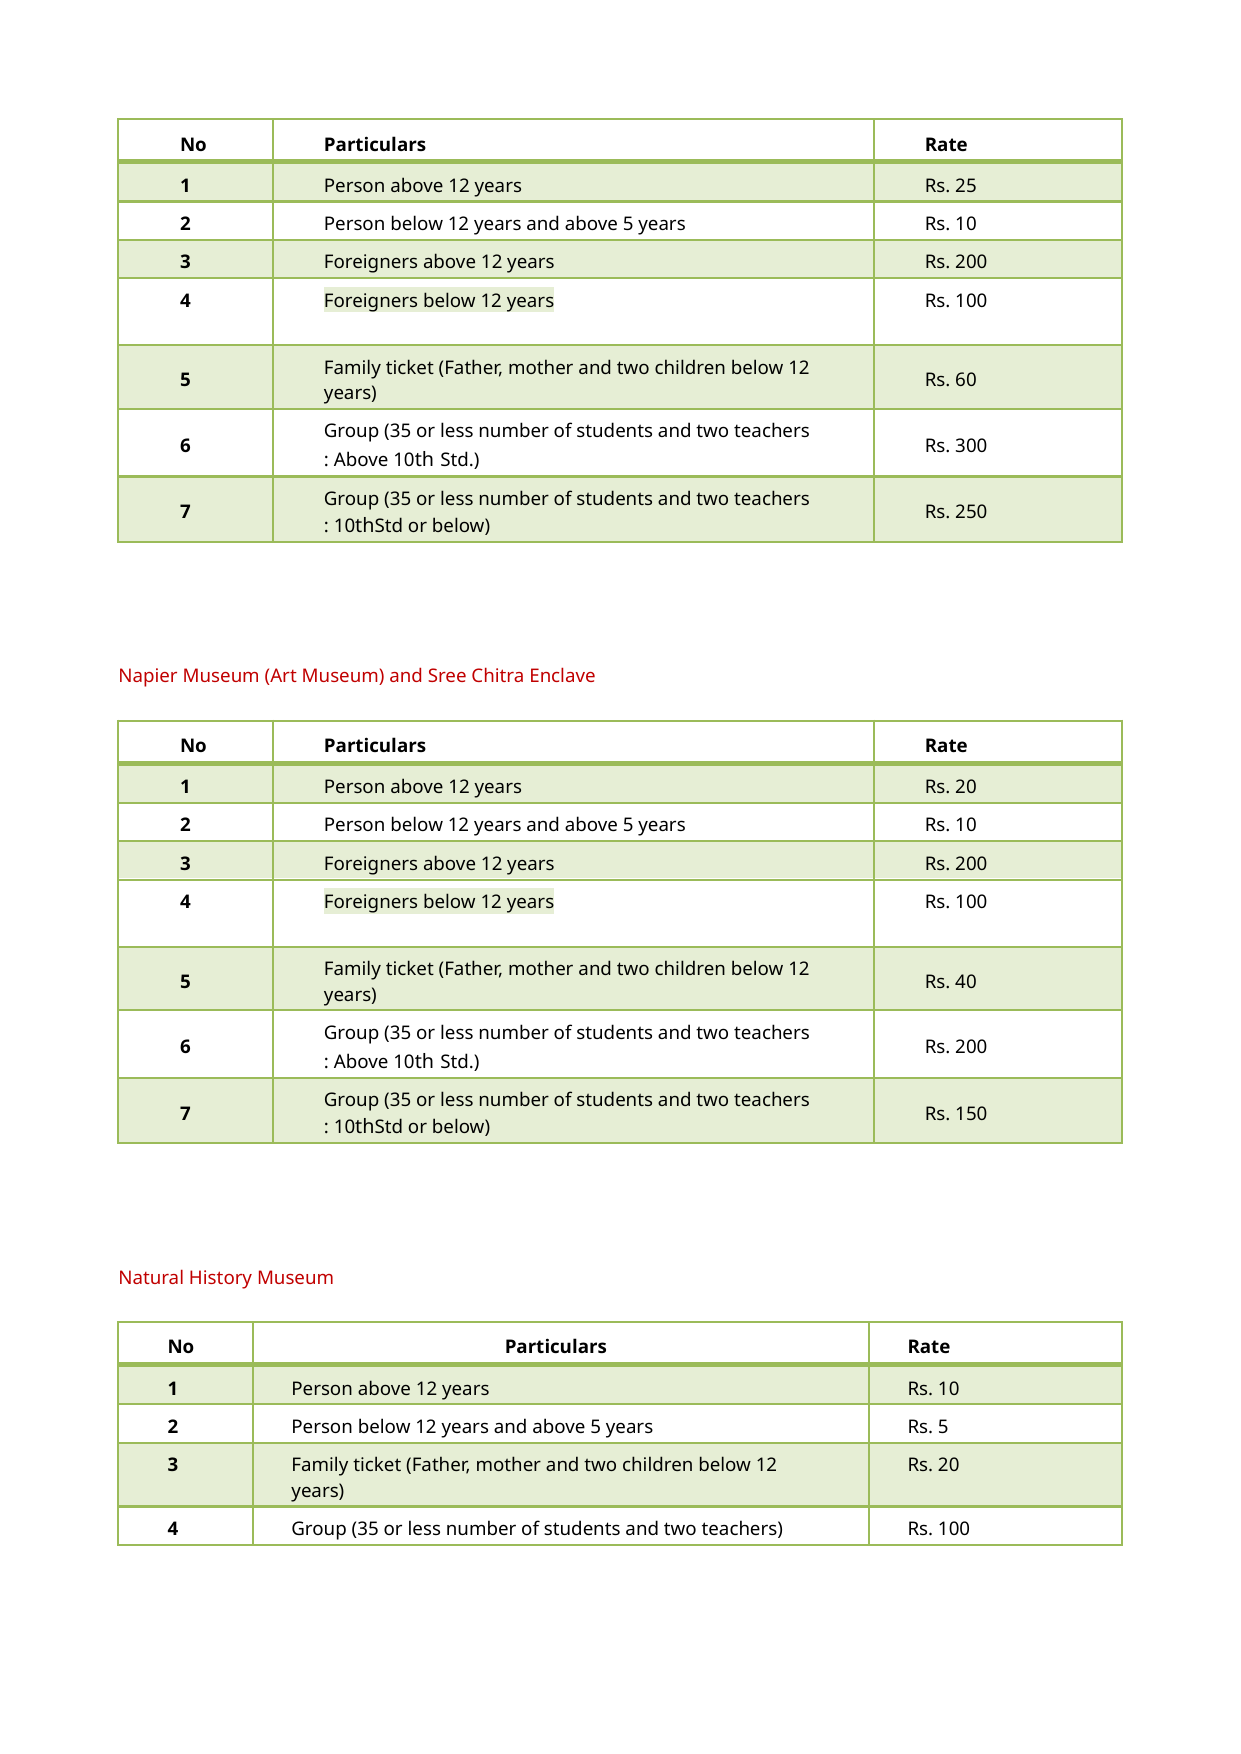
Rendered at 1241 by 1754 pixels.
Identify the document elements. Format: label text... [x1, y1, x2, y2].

text Napier Museum (Art Museum) and Sree Chitra Enclave [118, 663, 1122, 688]
table_cell Rs. 200 [875, 1011, 1121, 1077]
table_cell Person above 12 years [274, 164, 873, 200]
table_cell Family ticket (Father, mother and two children below 12 years) [274, 948, 873, 1009]
table_cell 5 [119, 948, 272, 1009]
text Natural History Museum [118, 1264, 1122, 1290]
table_cell Foreigners below 12 years [274, 881, 873, 914]
table_cell [274, 313, 873, 344]
table_cell Person below 12 years and above 5 years [274, 203, 873, 239]
table_cell Rs. 100 [870, 1508, 1121, 1544]
table_cell Rs. 100 [875, 881, 1121, 914]
table_header Rate [875, 120, 1121, 159]
table_cell 3 [119, 241, 272, 277]
table_cell Rs. 20 [875, 766, 1121, 802]
table_cell Rs. 40 [875, 948, 1121, 1009]
table_cell 3 [119, 1444, 252, 1505]
table_cell 1 [119, 164, 272, 200]
table_cell Family ticket (Father, mother and two children below 12 years) [254, 1444, 868, 1505]
table_cell 3 [119, 842, 272, 878]
table_cell Rs. 5 [870, 1405, 1121, 1442]
table_cell 4 [119, 881, 272, 914]
table_cell Person below 12 years and above 5 years [274, 804, 873, 840]
table_cell Rs. 300 [875, 410, 1121, 475]
table_cell 2 [119, 203, 272, 239]
table_cell Rs. 20 [870, 1444, 1121, 1505]
table_cell 1 [119, 766, 272, 802]
table_cell Person below 12 years and above 5 years [254, 1405, 868, 1442]
table_header Particulars [254, 1323, 868, 1362]
table_header No [119, 1323, 252, 1362]
table_cell Rs. 10 [875, 804, 1121, 840]
table_cell Group (35 or less number of students and two teachers : Above 10th Std.) [274, 410, 873, 475]
table_cell Rs. 250 [875, 478, 1121, 541]
table_cell Group (35 or less number of students and two teachers : Above 10th Std.) [274, 1011, 873, 1077]
table_header No [119, 722, 272, 761]
table_cell Rs. 100 [875, 279, 1121, 312]
table_cell [119, 313, 272, 344]
table_header Particulars [274, 722, 873, 761]
table_cell Rs. 10 [875, 203, 1121, 239]
table_cell Rs. 200 [875, 842, 1121, 878]
table_cell Rs. 10 [870, 1367, 1121, 1403]
table_cell Group (35 or less number of students and two teachers : 10thStd or below) [274, 1079, 873, 1142]
table_cell [274, 914, 873, 946]
table_cell Person above 12 years [254, 1367, 868, 1403]
table_cell 2 [119, 1405, 252, 1442]
table_header Particulars [274, 120, 873, 159]
table_cell 2 [119, 804, 272, 840]
table_cell 5 [119, 346, 272, 408]
table_cell 7 [119, 478, 272, 541]
table_header Rate [870, 1323, 1121, 1362]
table_cell Foreigners above 12 years [274, 241, 873, 277]
table_cell 1 [119, 1367, 252, 1403]
table_cell Foreigners above 12 years [274, 842, 873, 878]
table_cell [119, 914, 272, 946]
table_cell Family ticket (Father, mother and two children below 12 years) [274, 346, 873, 408]
table_cell 6 [119, 1011, 272, 1077]
table_cell Foreigners below 12 years [274, 279, 873, 312]
table_cell Group (35 or less number of students and two teachers : 10thStd or below) [274, 478, 873, 541]
table_cell 6 [119, 410, 272, 475]
table_cell Group (35 or less number of students and two teachers) [254, 1508, 868, 1544]
table_cell [875, 914, 1121, 946]
table_cell Rs. 200 [875, 241, 1121, 277]
table_cell 7 [119, 1079, 272, 1142]
table_header No [119, 120, 272, 159]
table_cell Person above 12 years [274, 766, 873, 802]
table_cell Rs. 25 [875, 164, 1121, 200]
table_header Rate [875, 722, 1121, 761]
table_cell Rs. 60 [875, 346, 1121, 408]
table_cell 4 [119, 1508, 252, 1544]
table_cell Rs. 150 [875, 1079, 1121, 1142]
table_cell [875, 313, 1121, 344]
table_cell 4 [119, 279, 272, 312]
